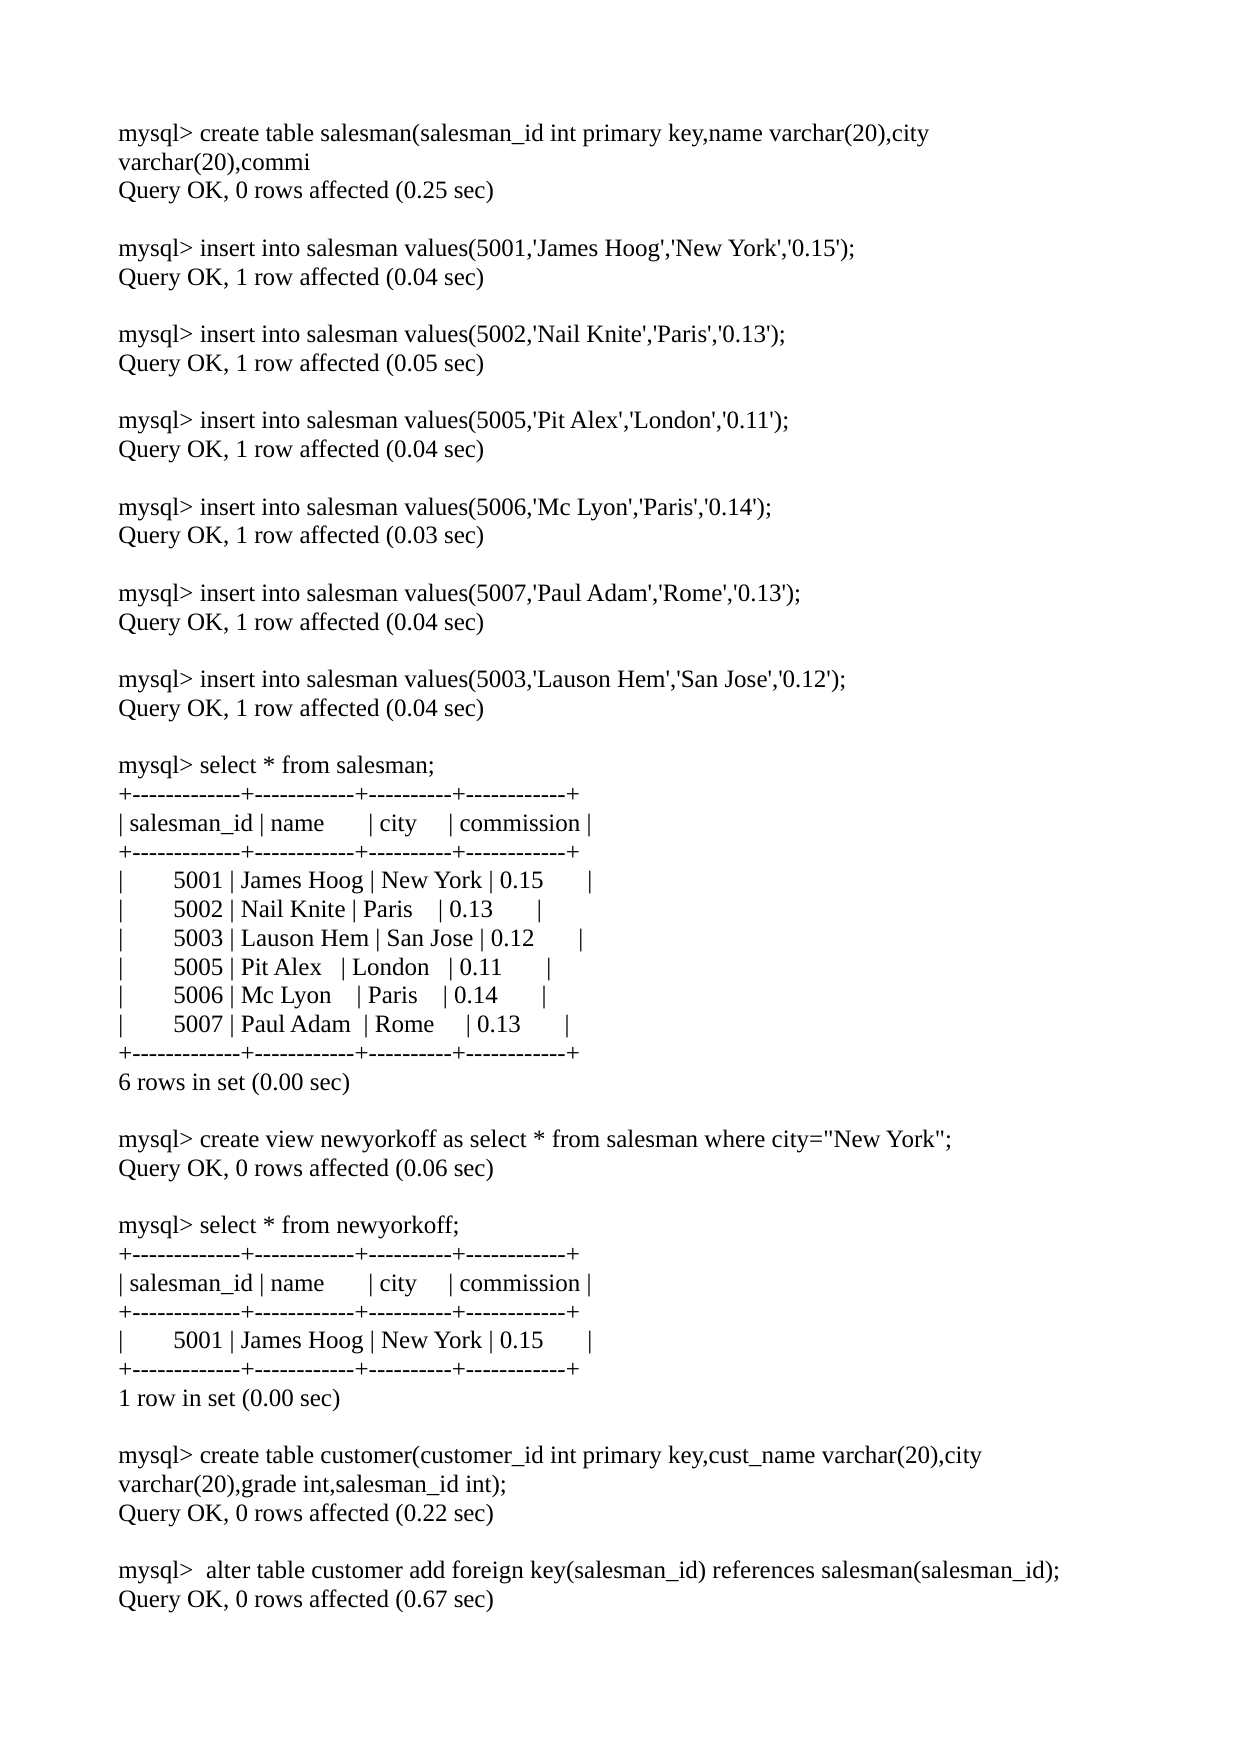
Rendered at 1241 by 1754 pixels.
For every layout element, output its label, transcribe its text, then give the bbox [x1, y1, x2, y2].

text +-------------+------------+----------+------------+ [118, 1239, 1122, 1268]
text | 5006 | Mc Lyon | Paris | 0.14 | [118, 981, 1122, 1009]
text | salesman_id | name | city | commission | [118, 1268, 1122, 1297]
text mysql> alter table customer add foreign key(salesman_id) references salesman(salesman_id); [118, 1556, 1122, 1584]
text mysql> create table customer(customer_id int primary key,cust_name varchar(20),city varchar(20),grade int,salesman_id int); [118, 1441, 1122, 1498]
text mysql> insert into salesman values(5002,'Nail Knite','Paris','0.13'); [118, 319, 1122, 348]
text mysql> insert into salesman values(5003,'Lauson Hem','San Jose','0.12'); [118, 664, 1122, 693]
text mysql> create view newyorkoff as select * from salesman where city="New York"; [118, 1124, 1122, 1153]
text mysql> insert into salesman values(5001,'James Hoog','New York','0.15'); [118, 233, 1122, 262]
text +-------------+------------+----------+------------+ [118, 1038, 1122, 1067]
text 1 row in set (0.00 sec) [118, 1383, 1122, 1412]
text Query OK, 0 rows affected (0.67 sec) [118, 1584, 1122, 1613]
text +-------------+------------+----------+------------+ [118, 837, 1122, 866]
text | 5001 | James Hoog | New York | 0.15 | [118, 1326, 1122, 1354]
text Query OK, 1 row affected (0.04 sec) [118, 434, 1122, 463]
text | 5007 | Paul Adam | Rome | 0.13 | [118, 1009, 1122, 1038]
text Query OK, 0 rows affected (0.25 sec) [118, 176, 1122, 204]
text 6 rows in set (0.00 sec) [118, 1067, 1122, 1096]
text Query OK, 0 rows affected (0.06 sec) [118, 1153, 1122, 1182]
text mysql> select * from newyorkoff; [118, 1211, 1122, 1239]
text mysql> insert into salesman values(5006,'Mc Lyon','Paris','0.14'); [118, 492, 1122, 521]
text +-------------+------------+----------+------------+ [118, 1297, 1122, 1326]
text Query OK, 1 row affected (0.04 sec) [118, 262, 1122, 291]
text | 5005 | Pit Alex | London | 0.11 | [118, 952, 1122, 981]
text Query OK, 0 rows affected (0.22 sec) [118, 1498, 1122, 1527]
text Query OK, 1 row affected (0.04 sec) [118, 607, 1122, 636]
text mysql> create table salesman(salesman_id int primary key,name varchar(20),city varchar(20),commi [118, 118, 1122, 176]
text Query OK, 1 row affected (0.05 sec) [118, 348, 1122, 377]
text mysql> insert into salesman values(5005,'Pit Alex','London','0.11'); [118, 406, 1122, 434]
text | 5003 | Lauson Hem | San Jose | 0.12 | [118, 923, 1122, 952]
text | salesman_id | name | city | commission | [118, 808, 1122, 837]
text Query OK, 1 row affected (0.04 sec) [118, 693, 1122, 722]
text +-------------+------------+----------+------------+ [118, 779, 1122, 808]
text mysql> insert into salesman values(5007,'Paul Adam','Rome','0.13'); [118, 578, 1122, 607]
text +-------------+------------+----------+------------+ [118, 1354, 1122, 1383]
text mysql> select * from salesman; [118, 751, 1122, 779]
text | 5001 | James Hoog | New York | 0.15 | [118, 866, 1122, 894]
text | 5002 | Nail Knite | Paris | 0.13 | [118, 894, 1122, 923]
text Query OK, 1 row affected (0.03 sec) [118, 521, 1122, 549]
